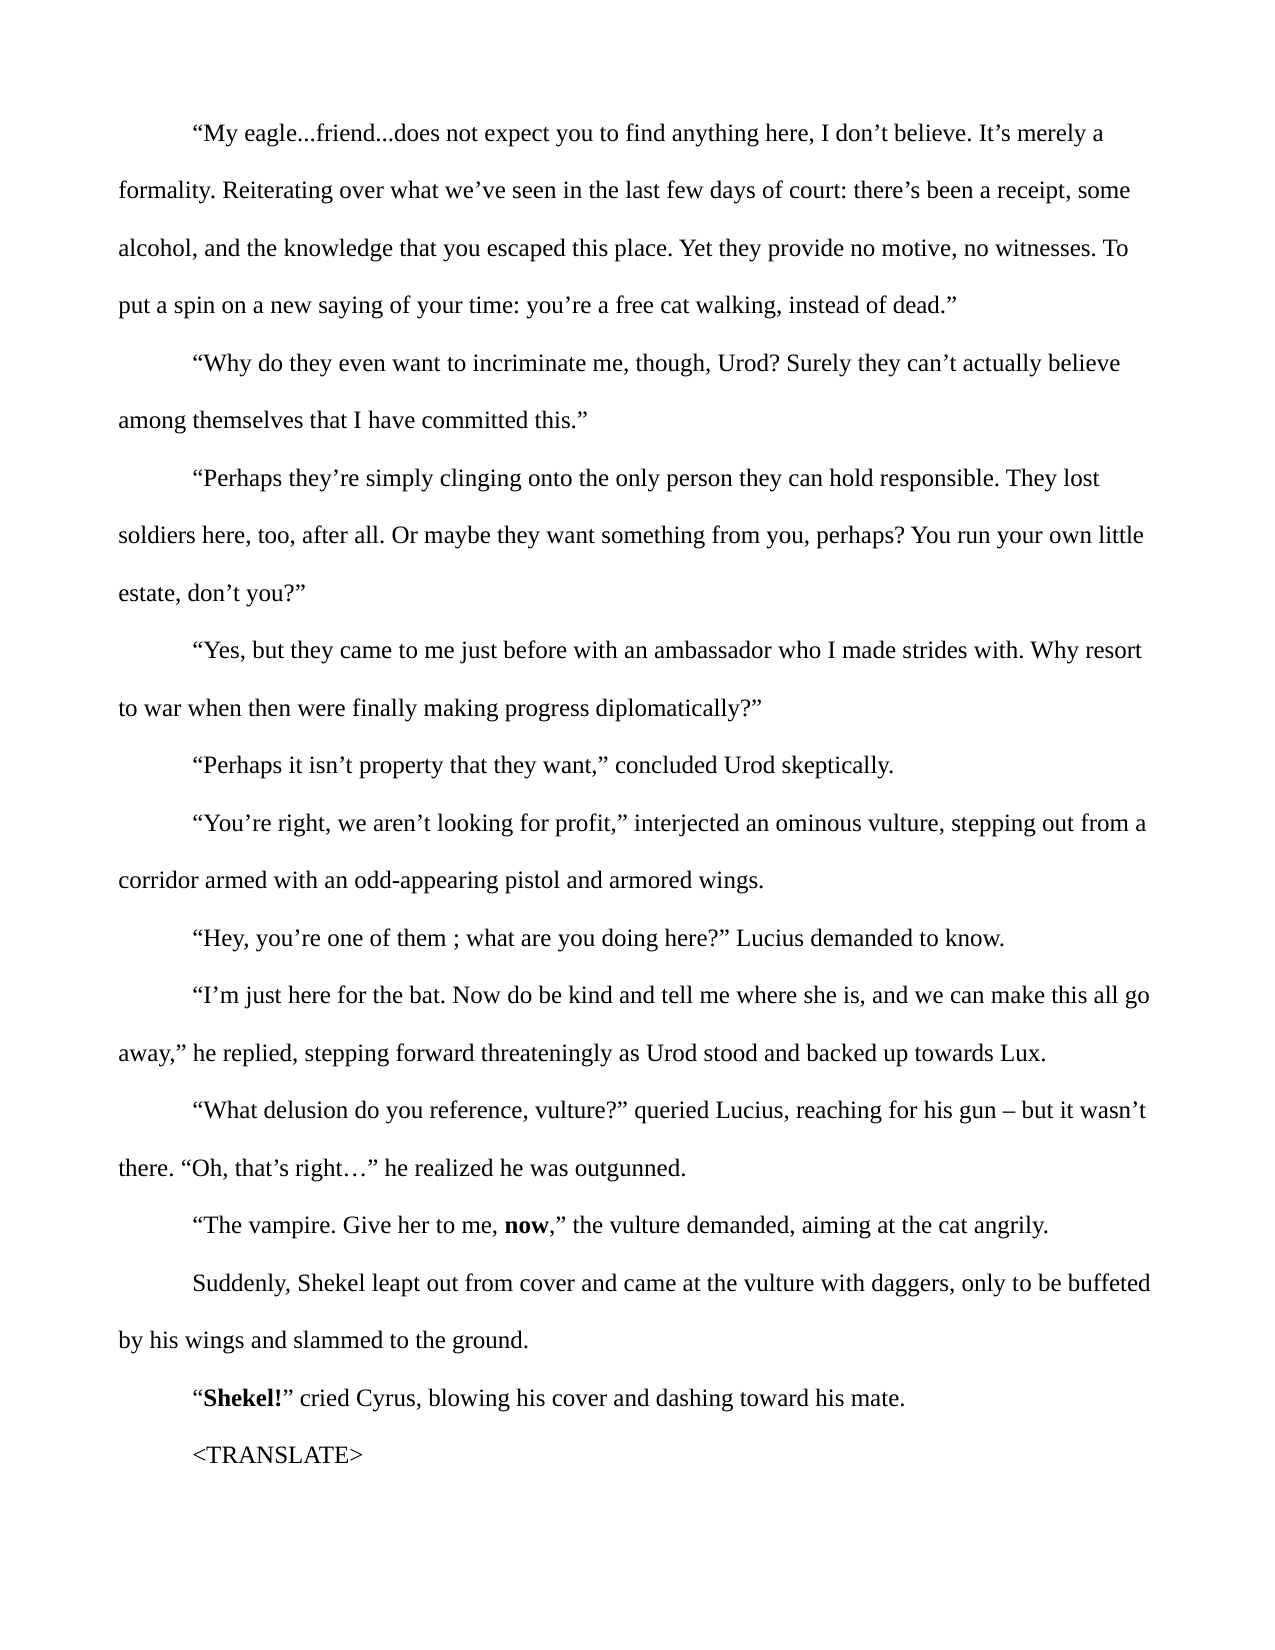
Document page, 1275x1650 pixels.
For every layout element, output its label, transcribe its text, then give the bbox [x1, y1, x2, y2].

text “Perhaps they’re simply clinging onto the only person they can hold responsible. They lost soldiers here, too, after all. Or maybe they want something from you, perhaps? You run your own little estate, don’t you?” [118, 463, 1157, 607]
text “You’re right, we aren’t looking for profit,” interjected an ominous vulture, stepping out from a corridor armed with an odd-appearing pistol and armored wings. [118, 808, 1157, 894]
text “My eagle...friend...does not expect you to find anything here, I don’t believe. It’s merely a formality. Reiterating over what we’ve seen in the last few days of court: there’s been a receipt, some alcohol, and the knowledge that you escaped this place. Yet they provide no motive, no witnesses. To put a spin on a new saying of your time: you’re a free cat walking, instead of dead.” [118, 118, 1157, 319]
text “What delusion do you reference, vulture?” queried Lucius, reaching for his gun – but it wasn’t there. “Oh, that’s right…” he realized he was outgunned. [118, 1096, 1157, 1182]
text “Hey, you’re one of them ; what are you doing here?” Lucius demanded to know. [118, 923, 1157, 952]
text “Perhaps it isn’t property that they want,” concluded Urod skeptically. [118, 751, 1157, 779]
text “I’m just here for the bat. Now do be kind and tell me where she is, and we can make this all go away,” he replied, stepping forward threateningly as Urod stood and backed up towards Lux. [118, 981, 1157, 1067]
text “The vampire. Give her to me, now,” the vulture demanded, aiming at the cat angrily. [118, 1211, 1157, 1239]
text <TRANSLATE> [118, 1441, 1157, 1469]
text “Yes, but they came to me just before with an ambassador who I made strides with. Why resort to war when then were finally making progress diplomatically?” [118, 636, 1157, 722]
text Suddenly, Shekel leapt out from cover and came at the vulture with daggers, only to be buffeted by his wings and slammed to the ground. [118, 1268, 1157, 1354]
text “Shekel!” cried Cyrus, blowing his cover and dashing toward his mate. [118, 1383, 1157, 1412]
text “Why do they even want to incriminate me, though, Urod? Surely they can’t actually believe among themselves that I have committed this.” [118, 348, 1157, 434]
